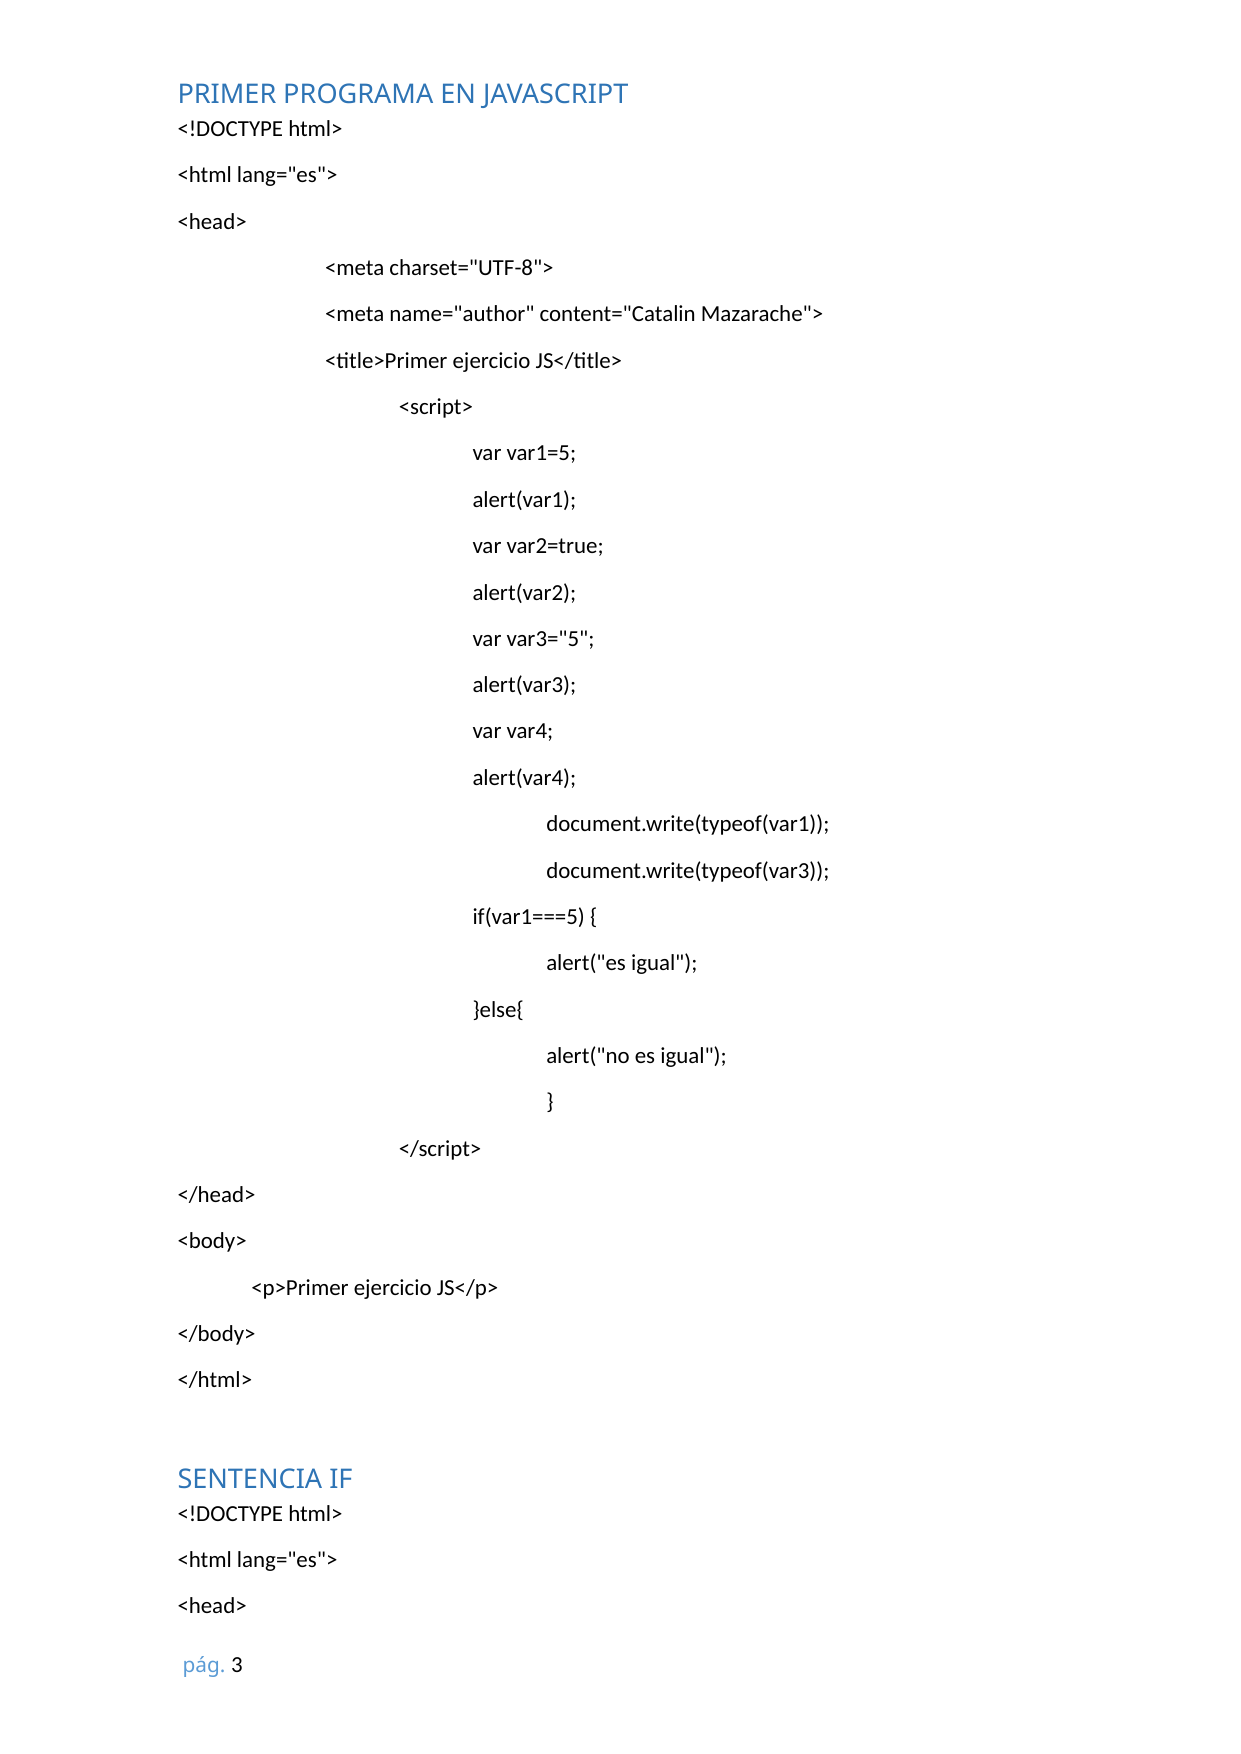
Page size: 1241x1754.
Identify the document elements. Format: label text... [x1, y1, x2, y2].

text <html lang="es"> [177, 1545, 1063, 1573]
text alert("es igual"); [177, 948, 1063, 976]
subtitle SENTENCIA IF [177, 1460, 1063, 1497]
text <head> [177, 1592, 1063, 1620]
text <script> [177, 392, 1063, 420]
text var var3="5"; [177, 624, 1063, 652]
text alert(var3); [177, 670, 1063, 698]
text <meta name="author" content="Catalin Mazarache"> [177, 299, 1063, 327]
text alert("no es igual"); [177, 1041, 1063, 1069]
text }else{ [177, 995, 1063, 1023]
text var var2=true; [177, 531, 1063, 559]
text var var1=5; [177, 438, 1063, 467]
text </html> [177, 1366, 1063, 1394]
text <!DOCTYPE html> [177, 114, 1063, 142]
text <p>Primer ejercicio JS</p> [177, 1273, 1063, 1301]
text alert(var4); [177, 763, 1063, 791]
text <!DOCTYPE html> [177, 1499, 1063, 1527]
text <meta charset="UTF-8"> [177, 253, 1063, 281]
text <body> [177, 1227, 1063, 1254]
text var var4; [177, 717, 1063, 745]
text <head> [177, 207, 1063, 235]
subtitle PRIMER PROGRAMA EN JAVASCRIPT [177, 75, 1063, 112]
text if(var1===5) { [177, 902, 1063, 930]
text </head> [177, 1180, 1063, 1208]
text alert(var1); [177, 485, 1063, 513]
text </body> [177, 1319, 1063, 1347]
text document.write(typeof(var3)); [177, 856, 1063, 884]
text alert(var2); [177, 578, 1063, 606]
text </script> [177, 1134, 1063, 1162]
text <html lang="es"> [177, 160, 1063, 188]
text <title>Primer ejercicio JS</title> [177, 346, 1063, 374]
text } [177, 1087, 1063, 1116]
text document.write(typeof(var1)); [177, 809, 1063, 837]
